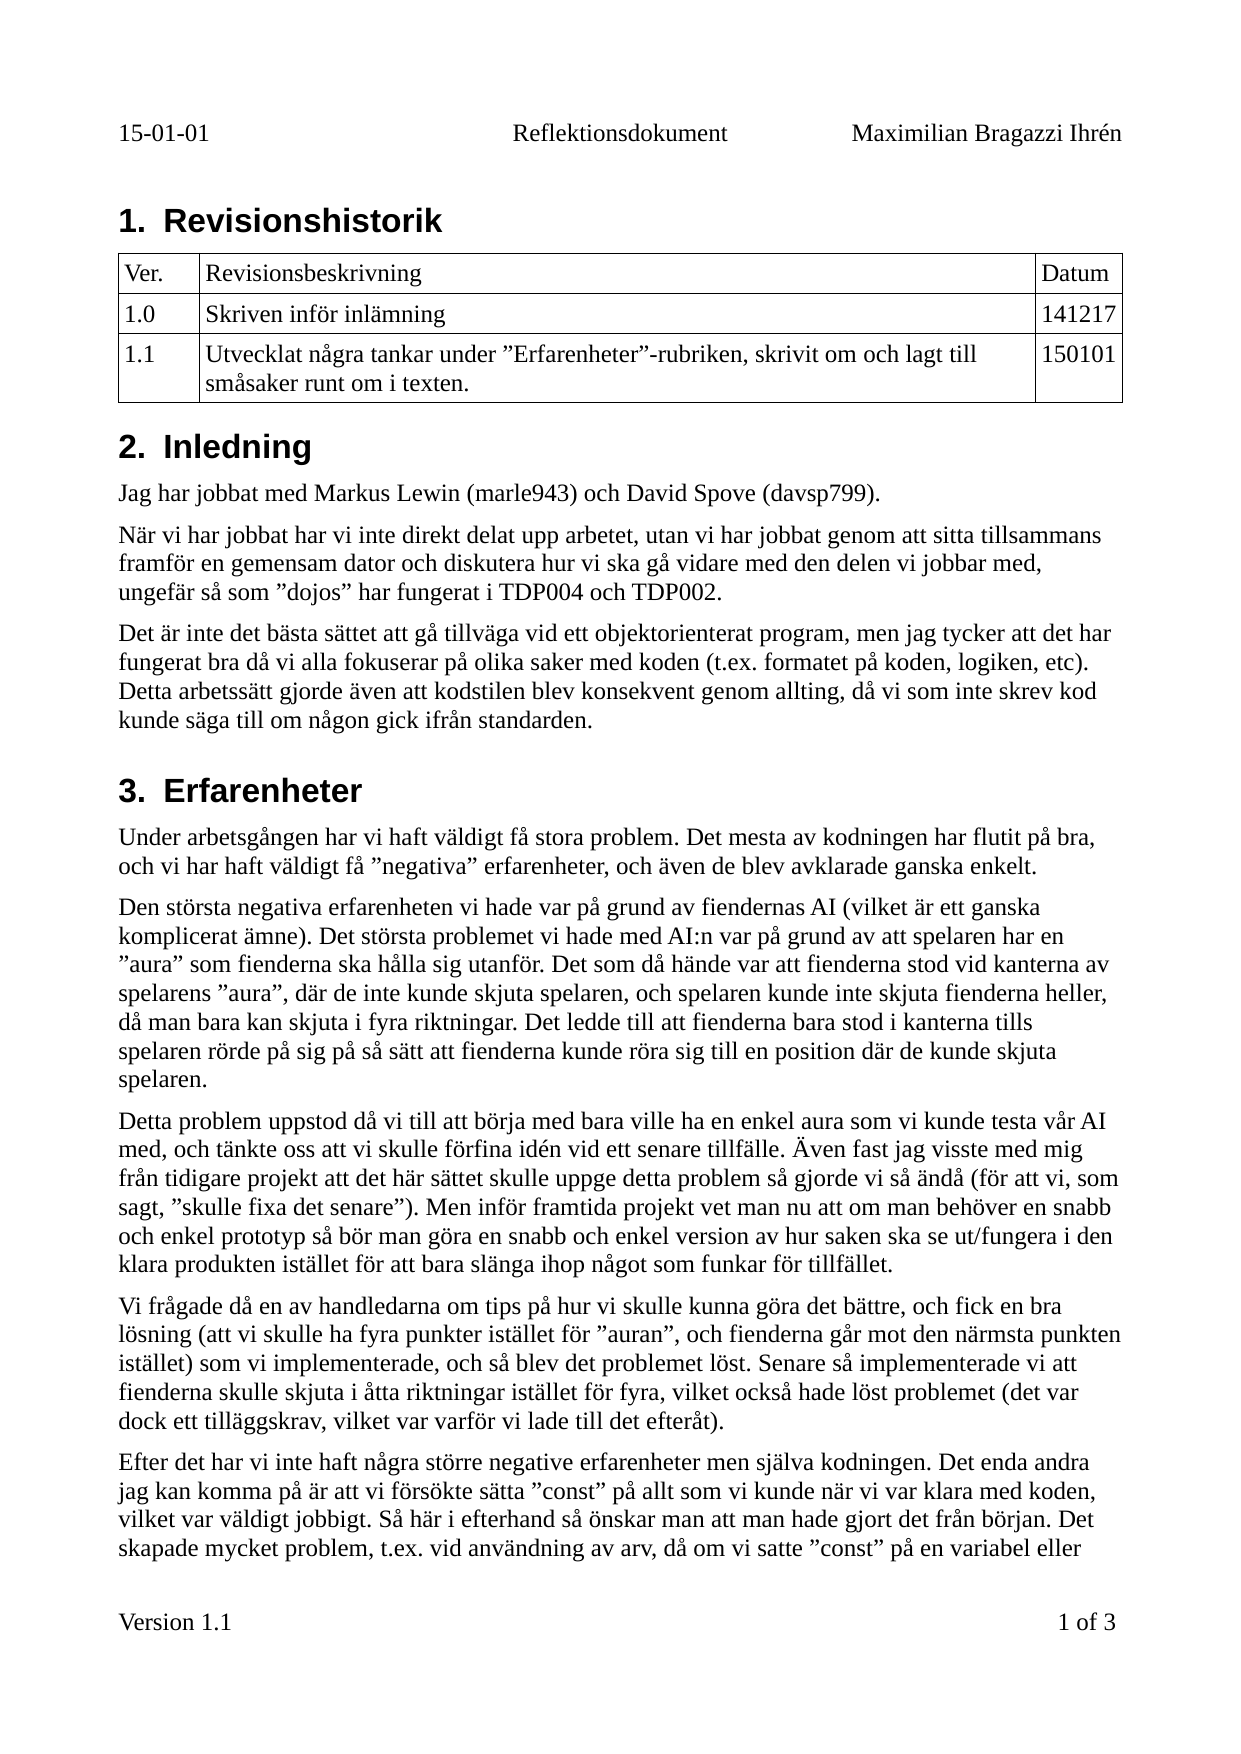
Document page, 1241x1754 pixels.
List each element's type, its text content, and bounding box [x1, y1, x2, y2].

text Vi frågade då en av handledarna om tips på hur vi skulle kunna göra det bättre, och fick en bra lösning (att vi skulle ha fyra punkter istället för ”auran”, och fienderna går mot den närmsta punkten istället) som vi implementerade, och så blev det problemet löst. Senare så implementerade vi att fienderna skulle skjuta i åtta riktningar istället för fyra, vilket också hade löst problemet (det var dock ett tilläggskrav, vilket var varför vi lade till det efteråt). [118, 1291, 1122, 1434]
table_cell 141217 [1036, 294, 1122, 333]
subtitle Revisionshistorik [118, 201, 1122, 240]
text Den största negativa erfarenheten vi hade var på grund av fiendernas AI (vilket är ett ganska komplicerat ämne). Det största problemet vi hade med AI:n var på grund av att spelaren har en ”aura” som fienderna ska hålla sig utanför. Det som då hände var att fienderna stod vid kanterna av spelarens ”aura”, där de inte kunde skjuta spelaren, och spelaren kunde inte skjuta fienderna heller, då man bara kan skjuta i fyra riktningar. Det ledde till att fienderna bara stod i kanterna tills spelaren rörde på sig på så sätt att fienderna kunde röra sig till en position där de kunde skjuta spelaren. [118, 892, 1122, 1093]
subtitle Inledning [118, 427, 1122, 466]
table_header Revisionsbeskrivning [200, 254, 1035, 293]
table_cell 1.0 [119, 294, 199, 333]
subtitle Erfarenheter [118, 771, 1122, 809]
text När vi har jobbat har vi inte direkt delat upp arbetet, utan vi har jobbat genom att sitta tillsammans framför en gemensam dator och diskutera hur vi ska gå vidare med den delen vi jobbar med, ungefär så som ”dojos” har fungerat i TDP004 och TDP002. [118, 520, 1122, 606]
table_header Datum [1036, 254, 1122, 293]
table_cell 150101 [1036, 334, 1122, 402]
text Efter det har vi inte haft några större negative erfarenheter men själva kodningen. Det enda andra jag kan komma på är att vi försökte sätta ”const” på allt som vi kunde när vi var klara med koden, vilket var väldigt jobbigt. Så här i efterhand så önskar man att man hade gjort det från början. Det skapade mycket problem, t.ex. vid användning av arv, då om vi satte ”const” på en variabel eller [118, 1447, 1122, 1562]
table_cell 1.1 [119, 334, 199, 402]
text Detta problem uppstod då vi till att börja med bara ville ha en enkel aura som vi kunde testa vår AI med, och tänkte oss att vi skulle förfina idén vid ett senare tillfälle. Även fast jag visste med mig från tidigare projekt att det här sättet skulle uppge detta problem så gjorde vi så ändå (för att vi, som sagt, ”skulle fixa det senare”). Men inför framtida projekt vet man nu att om man behöver en snabb och enkel prototyp så bör man göra en snabb och enkel version av hur saken ska se ut/fungera i den klara produkten istället för att bara slänga ihop något som funkar för tillfället. [118, 1106, 1122, 1278]
text Under arbetsgången har vi haft väldigt få stora problem. Det mesta av kodningen har flutit på bra, och vi har haft väldigt få ”negativa” erfarenheter, och även de blev avklarade ganska enkelt. [118, 822, 1122, 879]
text Det är inte det bästa sättet att gå tillväga vid ett objektorienterat program, men jag tycker att det har fungerat bra då vi alla fokuserar på olika saker med koden (t.ex. formatet på koden, logiken, etc). Detta arbetssätt gjorde även att kodstilen blev konsekvent genom allting, då vi som inte skrev kod kunde säga till om någon gick ifrån standarden. [118, 618, 1122, 733]
table_cell Utvecklat några tankar under ”Erfarenheter”-rubriken, skrivit om och lagt till småsaker runt om i texten. [200, 334, 1035, 402]
table_header Ver. [119, 254, 199, 293]
text Jag har jobbat med Markus Lewin (marle943) och David Spove (davsp799). [118, 478, 1122, 507]
table_cell Skriven inför inlämning [200, 294, 1035, 333]
